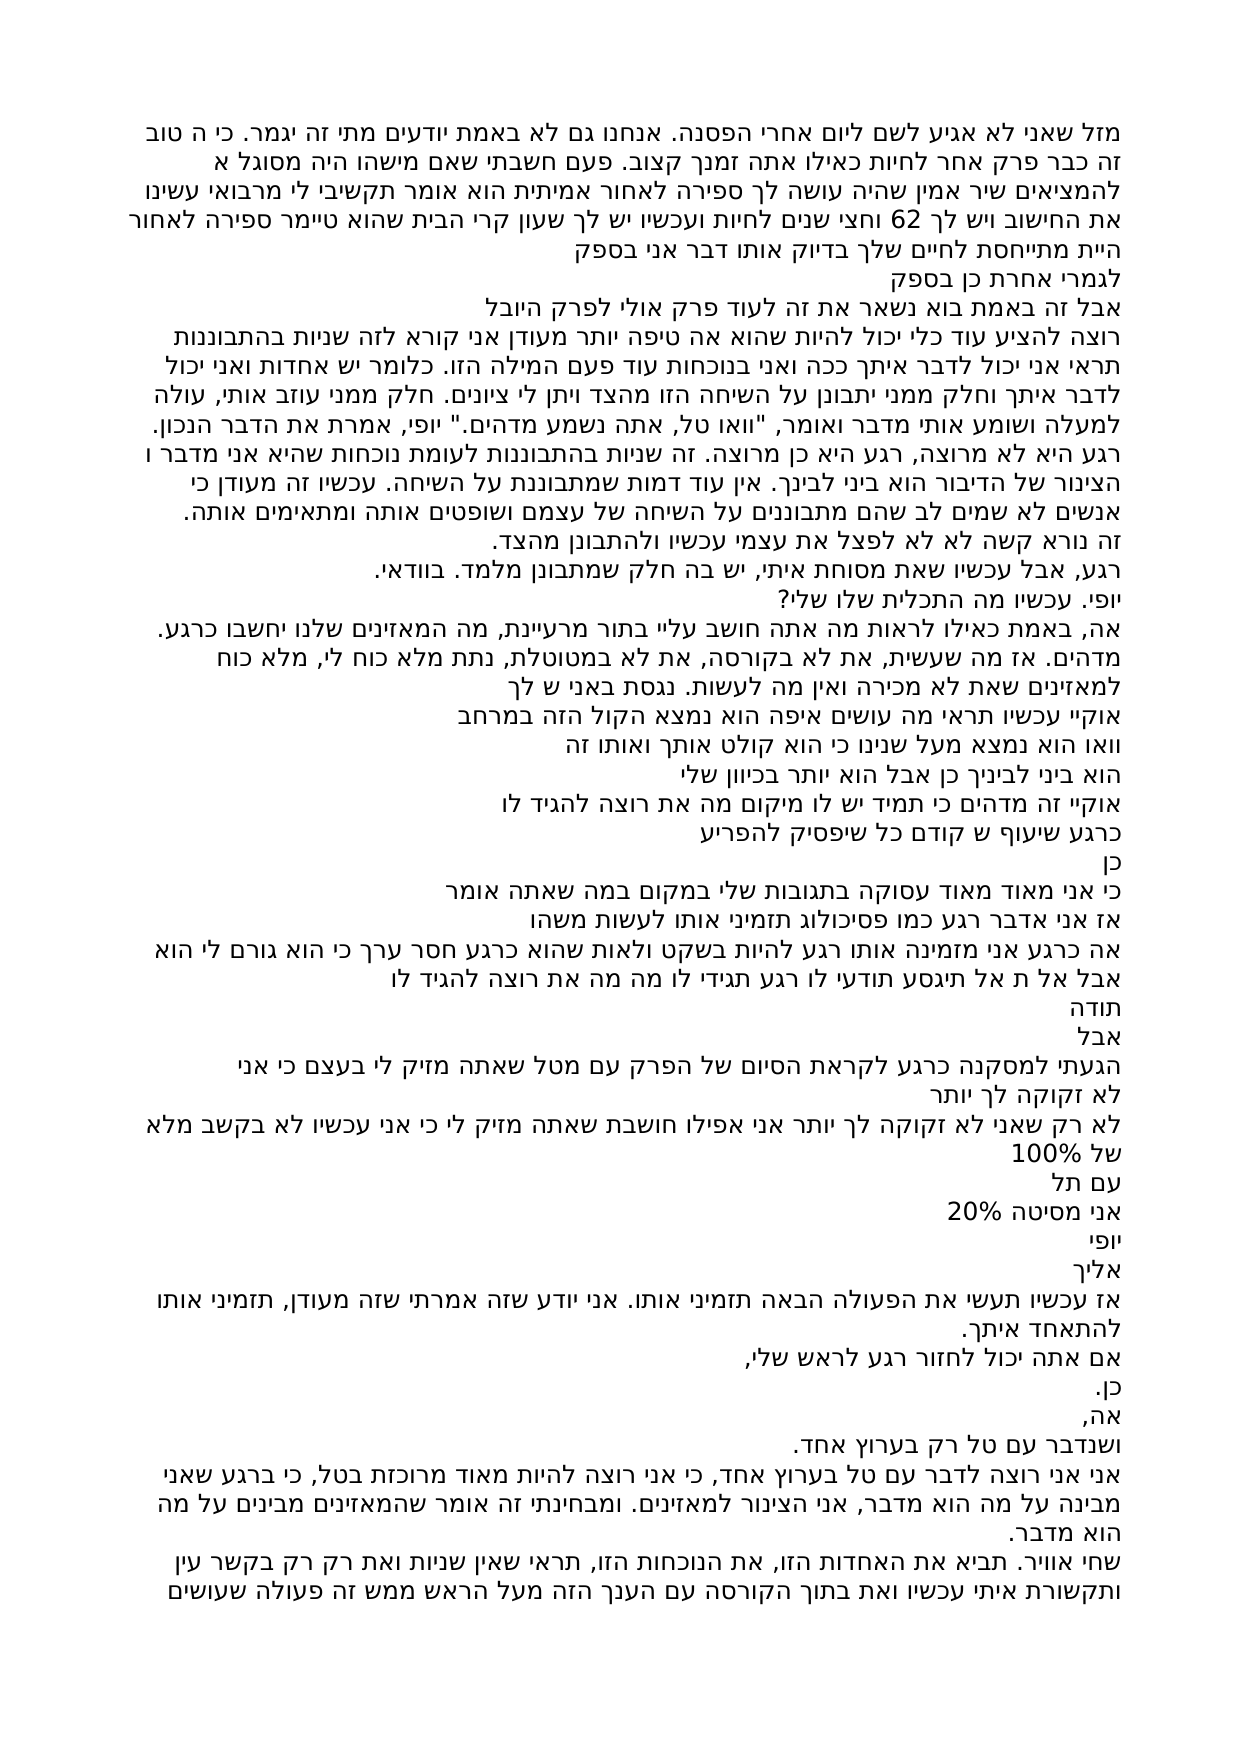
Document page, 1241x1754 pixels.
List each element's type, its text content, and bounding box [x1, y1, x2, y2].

text כרגע שיעוף ש קודם כל שיפסיק להפריע [118, 818, 1122, 847]
text יופי. עכשיו מה התכלית שלו שלי? [118, 585, 1122, 614]
text אז עכשיו תעשי את הפעולה הבאה תזמיני אותו. אני יודע שזה אמרתי שזה מעודן, תזמיני אותו להתאחד איתך. [118, 1285, 1122, 1343]
text ושנדבר עם טל רק בערוץ אחד. [118, 1431, 1122, 1460]
text מזל שאני לא אגיע לשם ליום אחרי הפסנה. אנחנו גם לא באמת יודעים מתי זה יגמר. כי ה טוב זה כבר פרק אחר לחיות כאילו אתה זמנך קצוב. פעם חשבתי שאם מישהו היה מסוגל א להמציאים שיר אמין שהיה עושה לך ספירה לאחור אמיתית הוא אומר תקשיבי לי מרבואי עשינו את החישוב ויש לך 62 וחצי שנים לחיות ועכשיו יש לך שעון קרי הבית שהוא טיימר ספירה לאחור היית מתייחסת לחיים שלך בדיוק אותו דבר אני בספק [118, 118, 1122, 264]
text אני אני רוצה לדבר עם טל בערוץ אחד, כי אני רוצה להיות מאוד מרוכזת בטל, כי ברגע שאני מבינה על מה הוא מדבר, אני הצינור למאזינים. ומבחינתי זה אומר שהמאזינים מבינים על מה הוא מדבר. [118, 1460, 1122, 1547]
text אבל [118, 1022, 1122, 1051]
text אם אתה יכול לחזור רגע לראש שלי, [118, 1343, 1122, 1372]
text לא רק שאני לא זקוקה לך יותר אני אפילו חושבת שאתה מזיק לי כי אני עכשיו לא בקשב מלא של 100% [118, 1110, 1122, 1168]
text כן [118, 847, 1122, 876]
text אוקיי זה מדהים כי תמיד יש לו מיקום מה את רוצה להגיד לו [118, 789, 1122, 818]
text רגע, אבל עכשיו שאת מסוחת איתי, יש בה חלק שמתבונן מלמד. בוודאי. [118, 556, 1122, 585]
text כי אני מאוד מאוד עסוקה בתגובות שלי במקום במה שאתה אומר [118, 876, 1122, 906]
text הוא ביני לביניך כן אבל הוא יותר בכיוון שלי [118, 760, 1122, 789]
text כן. [118, 1372, 1122, 1401]
text זה נורא קשה לא לא לפצל את עצמי עכשיו ולהתבונן מהצד. [118, 526, 1122, 556]
text וואו הוא נמצא מעל שנינו כי הוא קולט אותך ואותו זה [118, 731, 1122, 760]
text לגמרי אחרת כן בספק [118, 264, 1122, 293]
text אה, באמת כאילו לראות מה אתה חושב עליי בתור מרעיינת, מה המאזינים שלנו יחשבו כרגע. [118, 614, 1122, 643]
text אז אני אדבר רגע כמו פסיכולוג תזמיני אותו לעשות משהו [118, 906, 1122, 935]
text תודה [118, 993, 1122, 1022]
text אה כרגע אני מזמינה אותו רגע להיות בשקט ולאות שהוא כרגע חסר ערך כי הוא גורם לי הוא [118, 935, 1122, 964]
text אליך [118, 1256, 1122, 1285]
text הגעתי למסקנה כרגע לקראת הסיום של הפרק עם מטל שאתה מזיק לי בעצם כי אני [118, 1051, 1122, 1081]
text רוצה להציע עוד כלי יכול להיות שהוא אה טיפה יותר מעודן אני קורא לזה שניות בהתבוננות תראי אני יכול לדבר איתך ככה ואני בנוכחות עוד פעם המילה הזו. כלומר יש אחדות ואני יכול לדבר איתך וחלק ממני יתבונן על השיחה הזו מהצד ויתן לי ציונים. חלק ממני עוזב אותי, עולה למעלה ושומע אותי מדבר ואומר, "וואו טל, אתה נשמע מדהים." יופי, אמרת את הדבר הנכון. רגע היא לא מרוצה, רגע היא כן מרוצה. זה שניות בהתבוננות לעומת נוכחות שהיא אני מדבר ו הצינור של הדיבור הוא ביני לבינך. אין עוד דמות שמתבוננת על השיחה. עכשיו זה מעודן כי אנשים לא שמים לב שהם מתבוננים על השיחה של עצמם ושופטים אותה ומתאימים אותה. [118, 322, 1122, 526]
text אוקיי עכשיו תראי מה עושים איפה הוא נמצא הקול הזה במרחב [118, 701, 1122, 731]
text יופי [118, 1226, 1122, 1256]
text מדהים. אז מה שעשית, את לא בקורסה, את לא במטוטלת, נתת מלא כוח לי, מלא כוח למאזינים שאת לא מכירה ואין מה לעשות. נגסת באני ש לך [118, 643, 1122, 701]
text שחי אוויר. תביא את האחדות הזו, את הנוכחות הזו, תראי שאין שניות ואת רק רק בקשר עין ותקשורת איתי עכשיו ואת בתוך הקורסה עם הענך הזה מעל הראש ממש זה פעולה שעושים [118, 1547, 1122, 1606]
text אבל אל ת אל תיגסע תודעי לו רגע תגידי לו מה מה את רוצה להגיד לו [118, 964, 1122, 993]
text אבל זה באמת בוא נשאר את זה לעוד פרק אולי לפרק היובל [118, 293, 1122, 322]
text עם תל [118, 1168, 1122, 1197]
text אה, [118, 1401, 1122, 1431]
text אני מסיטה 20% [118, 1197, 1122, 1226]
text לא זקוקה לך יותר [118, 1081, 1122, 1110]
